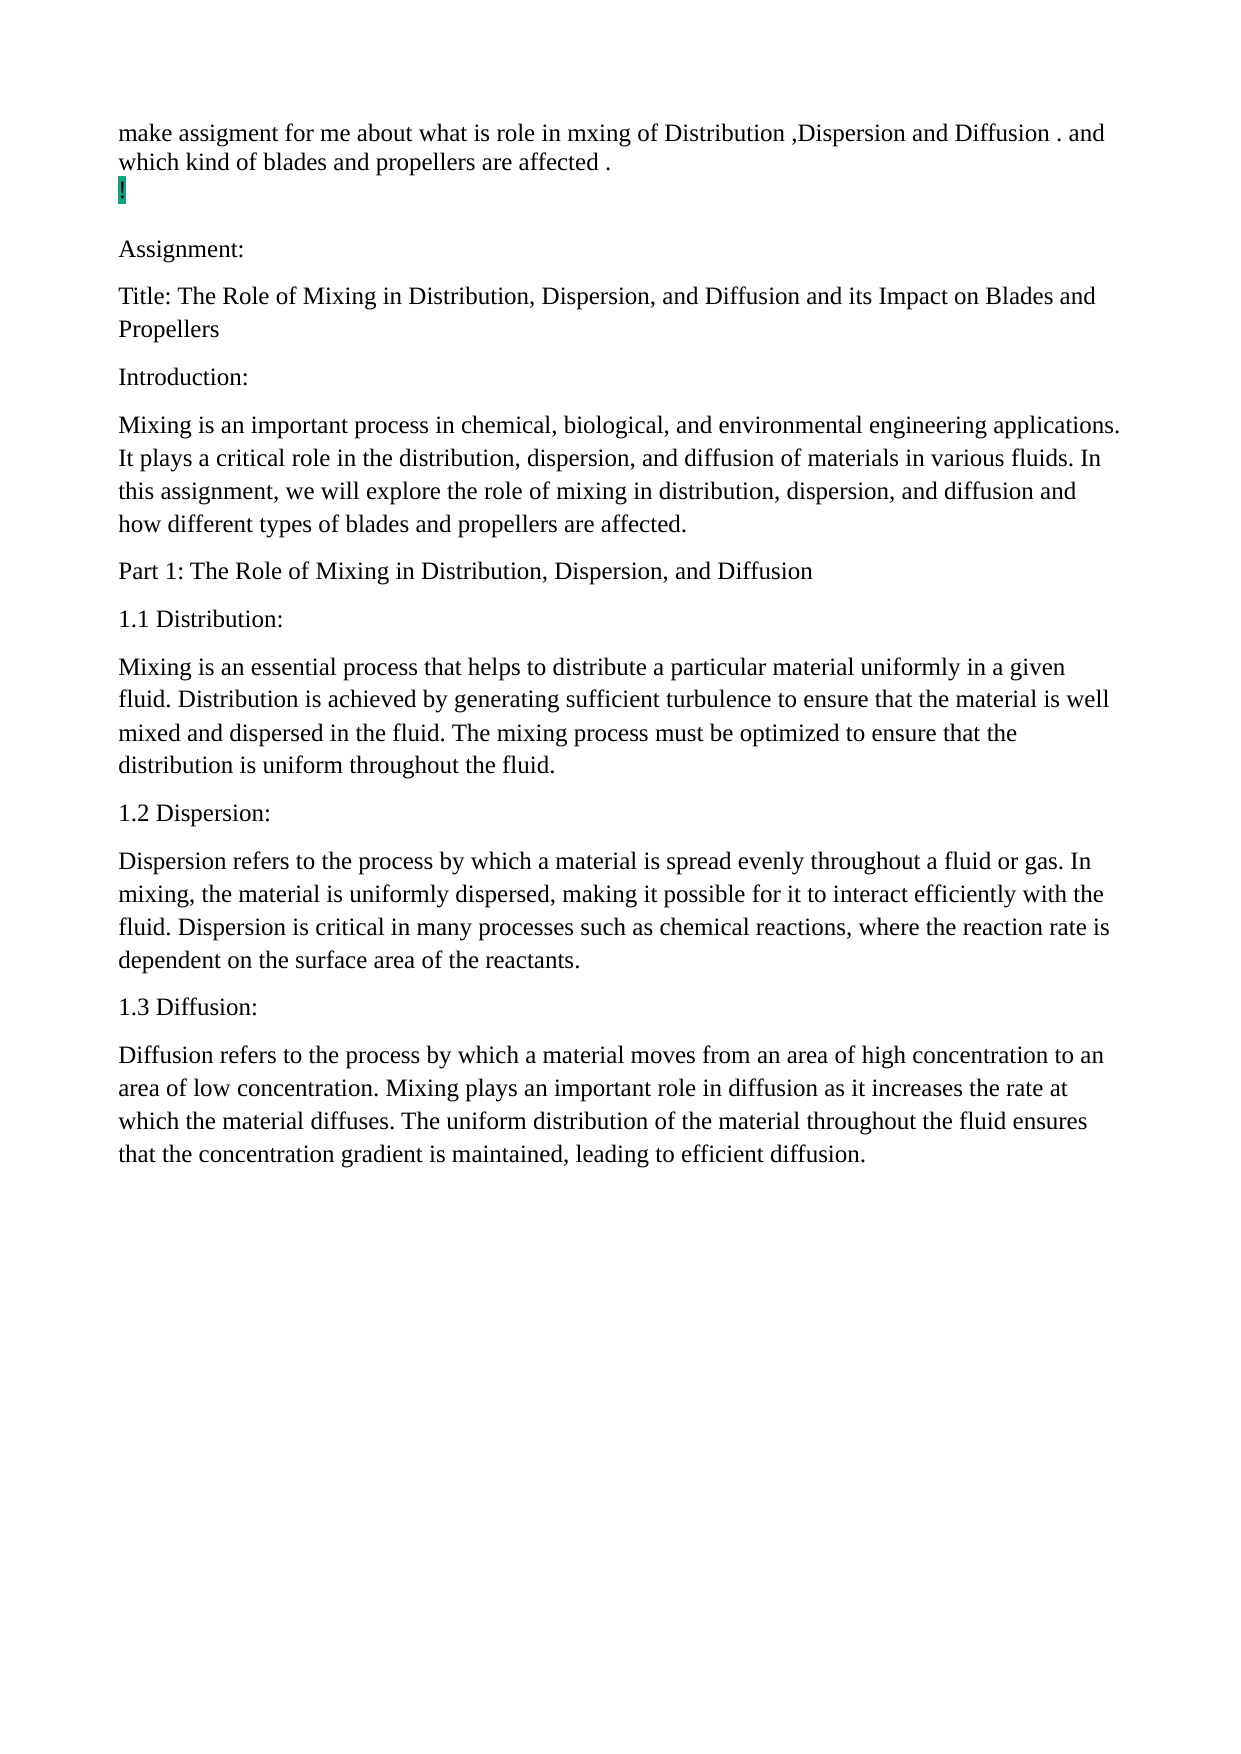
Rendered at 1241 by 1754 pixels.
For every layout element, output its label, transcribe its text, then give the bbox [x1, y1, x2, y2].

text ! [118, 176, 1122, 204]
text Part 1: The Role of Mixing in Distribution, Dispersion, and Diffusion [118, 556, 1122, 585]
text 1.3 Diffusion: [118, 992, 1122, 1021]
text Title: The Role of Mixing in Distribution, Dispersion, and Diffusion and its Impact on Blades and Propellers [118, 281, 1122, 343]
text Introduction: [118, 362, 1122, 391]
text 1.2 Dispersion: [118, 798, 1122, 827]
text Diffusion refers to the process by which a material moves from an area of high concentration to an area of low concentration. Mixing plays an important role in diffusion as it increases the rate at which the material diffuses. The uniform distribution of the material throughout the fluid ensures that the concentration gradient is maintained, leading to efficient diffusion. [118, 1040, 1122, 1168]
text Mixing is an essential process that helps to distribute a particular material uniformly in a given fluid. Distribution is achieved by generating sufficient turbulence to ensure that the material is well mixed and dispersed in the fluid. The mixing process must be optimized to ensure that the distribution is uniform throughout the fluid. [118, 652, 1122, 779]
text Dispersion refers to the process by which a material is spread evenly throughout a fluid or gas. In mixing, the material is uniformly dispersed, making it possible for it to interact efficiently with the fluid. Dispersion is critical in many processes such as chemical reactions, where the reaction rate is dependent on the surface area of the reactants. [118, 846, 1122, 974]
text Assignment: [118, 234, 1122, 263]
text make assigment for me about what is role in mxing of Distribution ,Dispersion and Diffusion . and which kind of blades and propellers are affected . [118, 118, 1122, 176]
text Mixing is an important process in chemical, biological, and environmental engineering applications. It plays a critical role in the distribution, dispersion, and diffusion of materials in various fluids. In this assignment, we will explore the role of mixing in distribution, dispersion, and diffusion and how different types of blades and propellers are affected. [118, 410, 1122, 537]
text 1.1 Distribution: [118, 604, 1122, 633]
